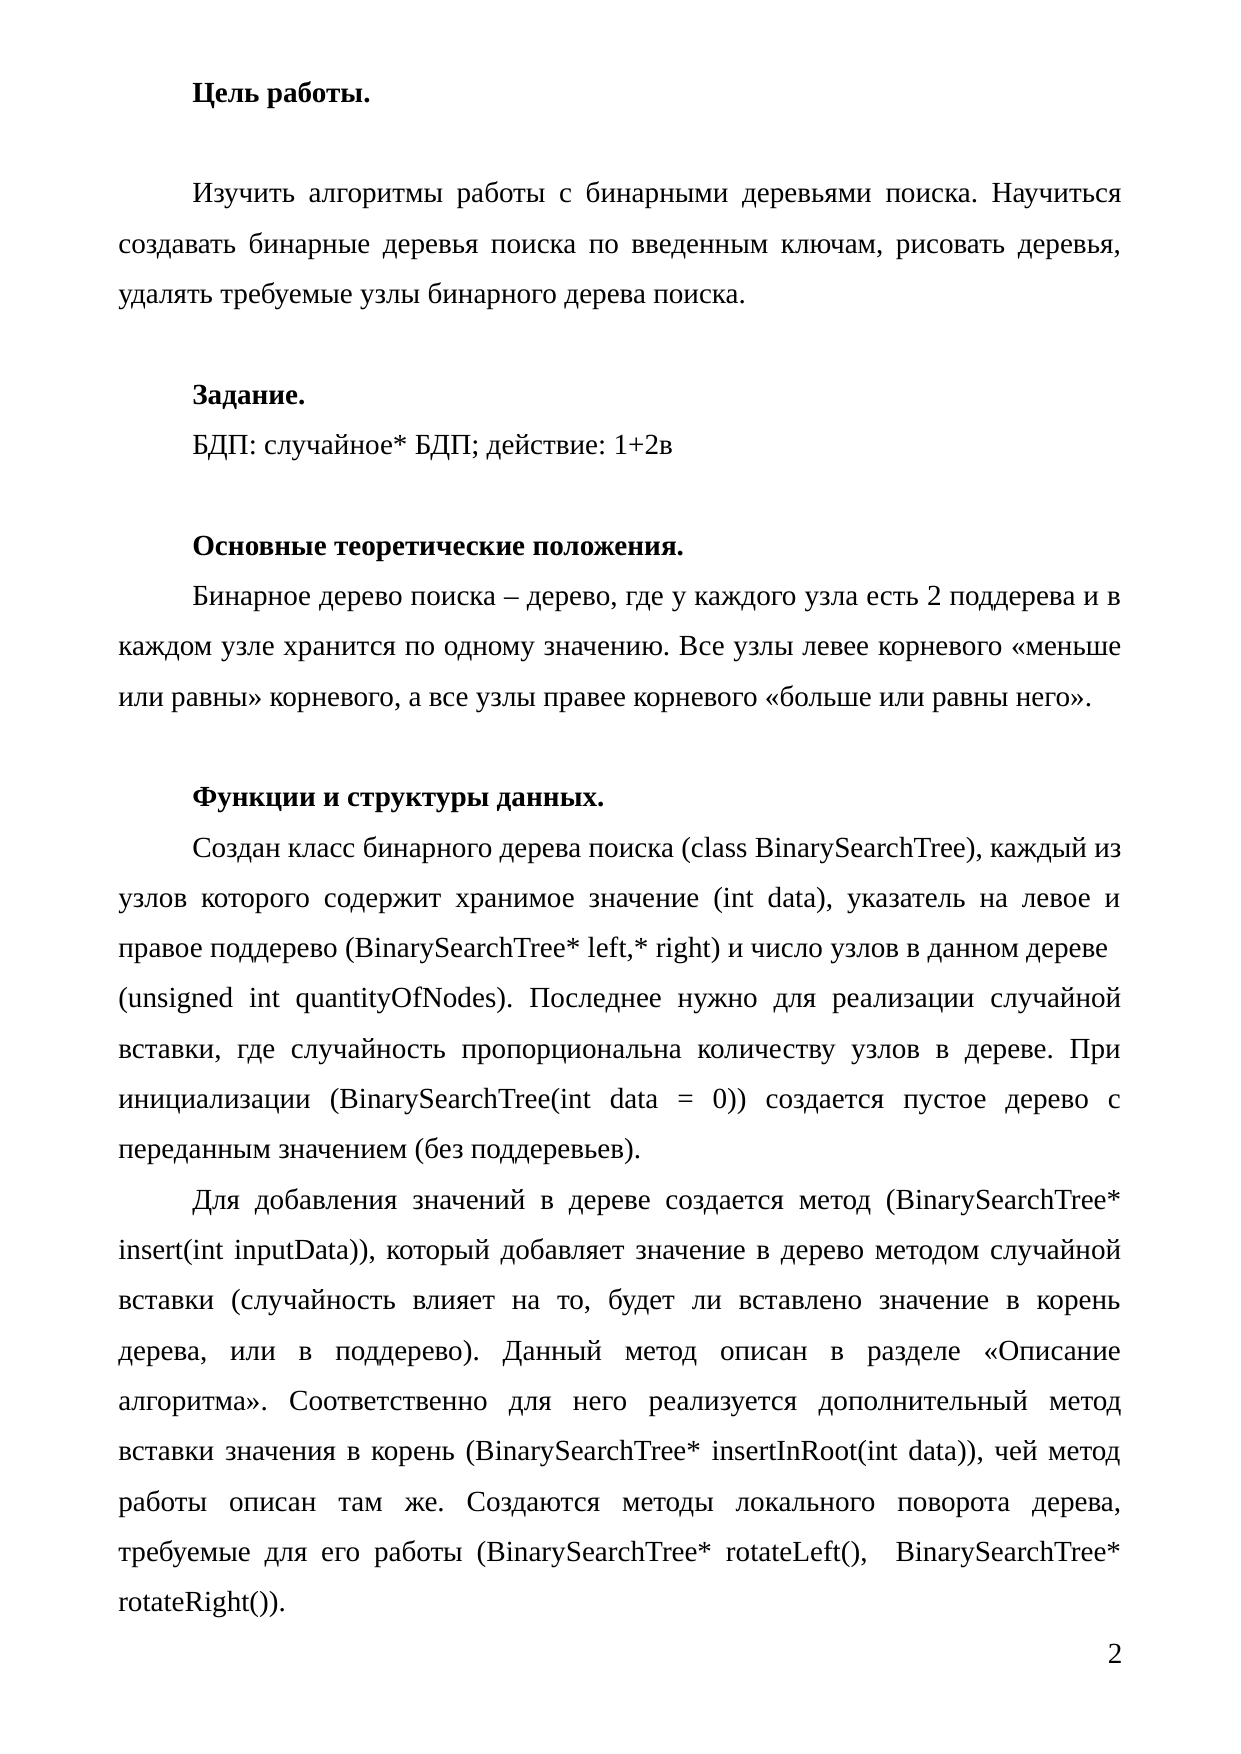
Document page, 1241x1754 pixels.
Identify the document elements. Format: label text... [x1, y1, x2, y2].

subtitle Цель работы. [118, 75, 1122, 108]
subtitle Основные теоретические положения. [118, 528, 1122, 561]
text Бинарное дерево поиска – дерево, где у каждого узла есть 2 поддерева и в каждом узле хранится по одному значению. Все узлы левее корневого «меньше или равны» корневого, а все узлы правее корневого «больше или равны него». [118, 578, 1122, 712]
text Для добавления значений в дереве создается метод (BinarySearchTree* insert(int inputData)), который добавляет значение в дерево методом случайной вставки (случайность влияет на то, будет ли вставлено значение в корень дерева, или в поддерево). Данный метод описан в разделе «Описание алгоритма». Соответственно для него реализуется дополнительный метод вставки значения в корень (BinarySearchTree* insertInRoot(int data)), чей метод работы описан там же. Создаются методы локального поворота дерева, требуемые для его работы (BinarySearchTree* rotateLeft(), BinarySearchTree* rotateRight()). [118, 1182, 1122, 1618]
text БДП: случайное* БДП; действие: 1+2в [118, 427, 1122, 461]
subtitle Задание. [118, 377, 1122, 410]
text Изучить алгоритмы работы с бинарными деревьями поиска. Научиться создавать бинарные деревья поиска по введенным ключам, рисовать деревья, удалять требуемые узлы бинарного дерева поиска. [118, 176, 1122, 310]
subtitle Функции и структуры данных. [118, 779, 1122, 813]
text (unsigned int quantityOfNodes). Последнее нужно для реализации случайной вставки, где случайность пропорциональна количеству узлов в дереве. При инициализации (BinarySearchTree(int data = 0)) создается пустое дерево с переданным значением (без поддеревьев). [118, 981, 1122, 1165]
text Создан класс бинарного дерева поиска (class BinarySearchTree), каждый из узлов которого содержит хранимое значение (int data), указатель на левое и правое поддерево (BinarySearchTree* left,* right) и число узлов в данном дереве [118, 830, 1122, 964]
